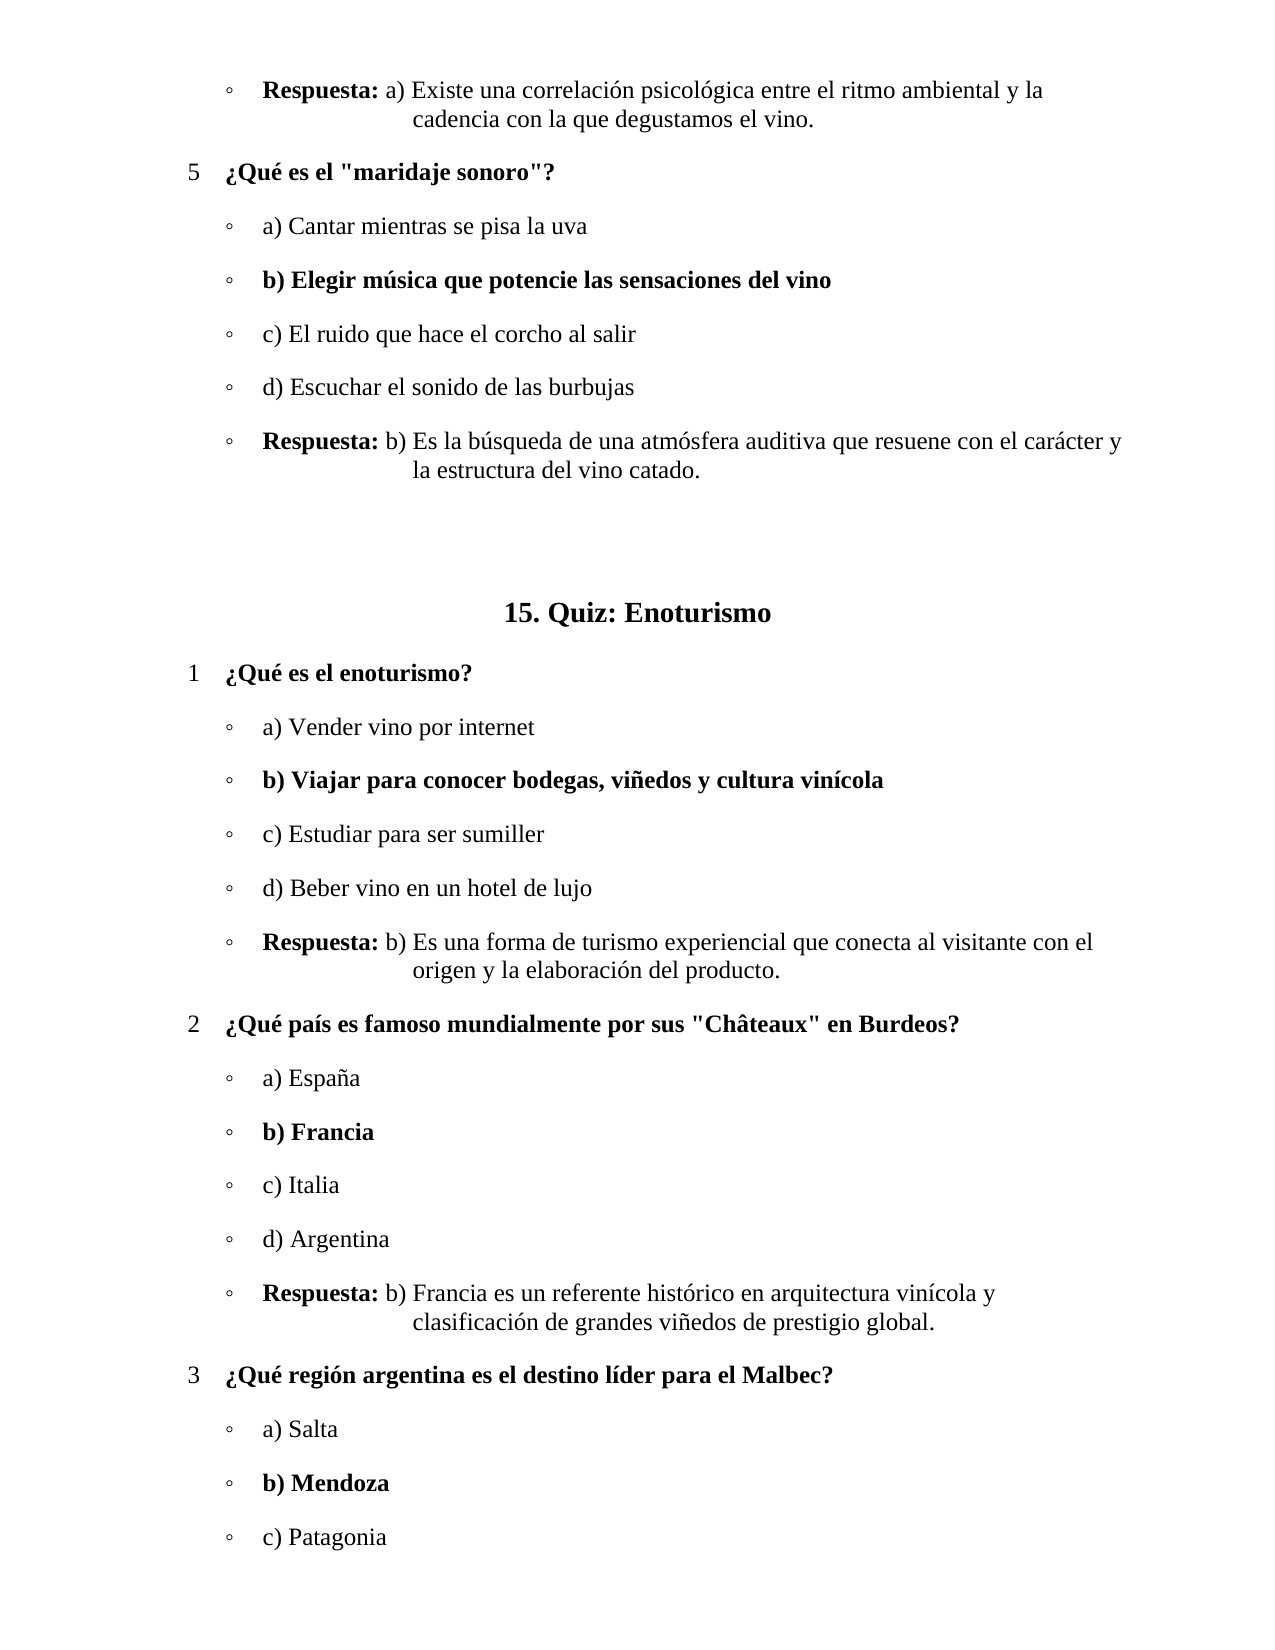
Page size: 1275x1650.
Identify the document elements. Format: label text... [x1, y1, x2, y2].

list Respuesta: b) Francia es un referente histórico en arquitectura vinícola y clasificación de grandes viñedos de prestigio global. [225, 1278, 1125, 1335]
list ¿Qué región argentina es el destino líder para el Malbec? [187, 1360, 1125, 1389]
list c) El ruido que hace el corcho al salir [225, 319, 1125, 347]
list b) Elegir música que potencie las sensaciones del vino [225, 265, 1125, 294]
list ¿Qué país es famoso mundialmente por sus "Châteaux" en Burdeos? [187, 1009, 1125, 1038]
list Respuesta: b) Es la búsqueda de una atmósfera auditiva que resuene con el carácter y la estructura del vino catado. [225, 426, 1125, 484]
text 15. Quiz: Enoturismo [150, 595, 1125, 628]
list c) Estudiar para ser sumiller [225, 819, 1125, 848]
list b) Francia [225, 1117, 1125, 1145]
list d) Beber vino en un hotel de lujo [225, 873, 1125, 902]
list a) Vender vino por internet [225, 712, 1125, 740]
list Respuesta: b) Es una forma de turismo experiencial que conecta al visitante con el origen y la elaboración del producto. [225, 927, 1125, 984]
list a) Cantar mientras se pisa la uva [225, 211, 1125, 240]
list ¿Qué es el "maridaje sonoro"? [187, 157, 1125, 186]
list b) Viajar para conocer bodegas, viñedos y cultura vinícola [225, 765, 1125, 794]
list a) España [225, 1063, 1125, 1092]
list d) Escuchar el sonido de las burbujas [225, 372, 1125, 401]
list ¿Qué es el enoturismo? [187, 658, 1125, 687]
list Respuesta: a) Existe una correlación psicológica entre el ritmo ambiental y la cadencia con la que degustamos el vino. [225, 75, 1125, 132]
list d) Argentina [225, 1224, 1125, 1253]
list c) Italia [225, 1170, 1125, 1199]
list b) Mendoza [225, 1468, 1125, 1497]
list a) Salta [225, 1414, 1125, 1443]
list c) Patagonia [225, 1522, 1125, 1550]
